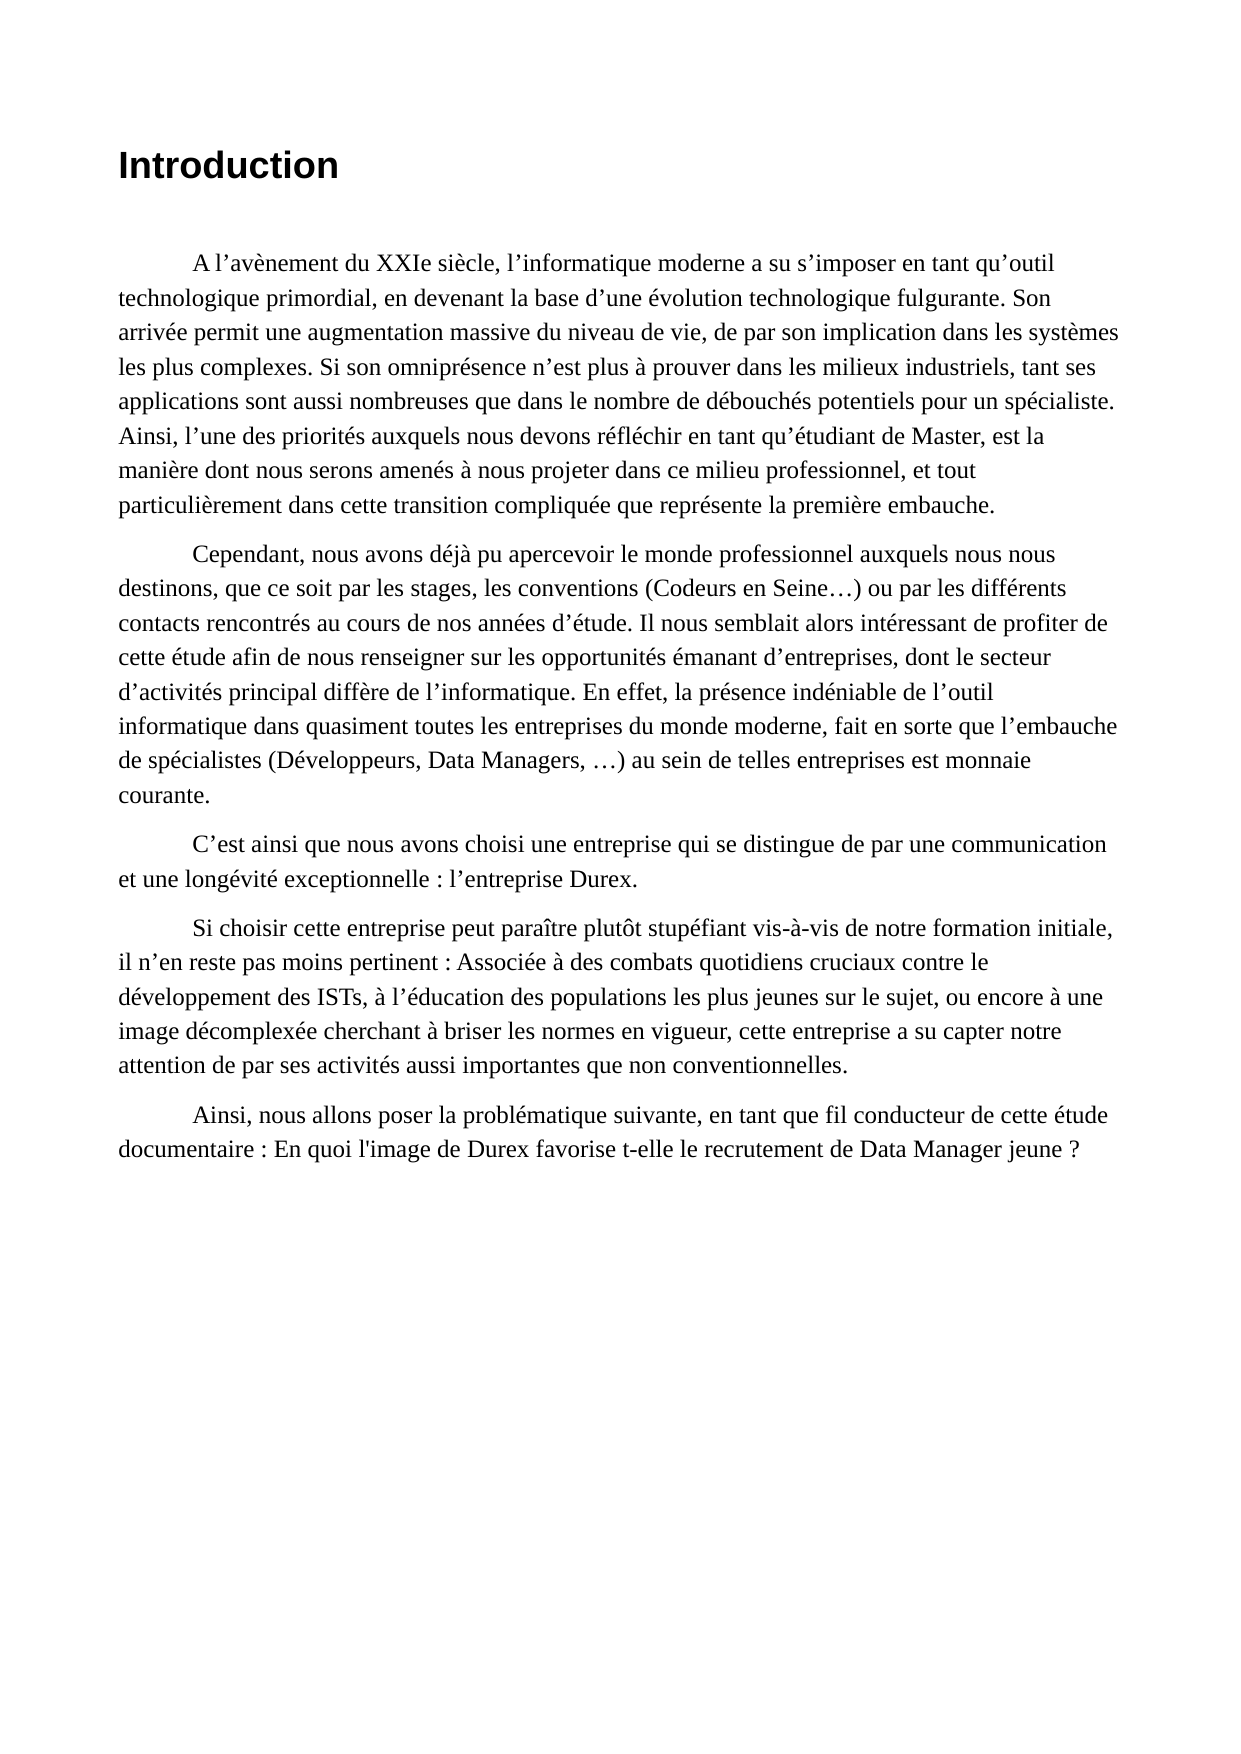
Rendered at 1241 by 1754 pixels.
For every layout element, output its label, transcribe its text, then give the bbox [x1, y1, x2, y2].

text Si choisir cette entreprise peut paraître plutôt stupéfiant vis-à-vis de notre formation initiale, il n’en reste pas moins pertinent : Associée à des combats quotidiens cruciaux contre le développement des ISTs, à l’éducation des populations les plus jeunes sur le sujet, ou encore à une image décomplexée cherchant à briser les normes en vigueur, cette entreprise a su capter notre attention de par ses activités aussi importantes que non conventionnelles. [118, 913, 1122, 1079]
text Ainsi, nous allons poser la problématique suivante, en tant que fil conducteur de cette étude documentaire : En quoi l'image de Durex favorise t-elle le recrutement de Data Manager jeune ? [118, 1100, 1122, 1163]
subtitle Introduction [118, 143, 1122, 187]
text Cependant, nous avons déjà pu apercevoir le monde professionnel auxquels nous nous destinons, que ce soit par les stages, les conventions (Codeurs en Seine…) ou par les différents contacts rencontrés au cours de nos années d’étude. Il nous semblait alors intéressant de profiter de cette étude afin de nous renseigner sur les opportunités émanant d’entreprises, dont le secteur d’activités principal diffère de l’informatique. En effet, la présence indéniable de l’outil informatique dans quasiment toutes les entreprises du monde moderne, fait en sorte que l’embauche de spécialistes (Développeurs, Data Managers, …) au sein de telles entreprises est monnaie courante. [118, 539, 1122, 809]
text C’est ainsi que nous avons choisi une entreprise qui se distingue de par une communication et une longévité exceptionnelle : l’entreprise Durex. [118, 829, 1122, 892]
text A l’avènement du XXIe siècle, l’informatique moderne a su s’imposer en tant qu’outil technologique primordial, en devenant la base d’une évolution technologique fulgurante. Son arrivée permit une augmentation massive du niveau de vie, de par son implication dans les systèmes les plus complexes. Si son omniprésence n’est plus à prouver dans les milieux industriels, tant ses applications sont aussi nombreuses que dans le nombre de débouchés potentiels pour un spécialiste. Ainsi, l’une des priorités auxquels nous devons réfléchir en tant qu’étudiant de Master, est la manière dont nous serons amenés à nous projeter dans ce milieu professionnel, et tout particulièrement dans cette transition compliquée que représente la première embauche. [118, 248, 1122, 518]
